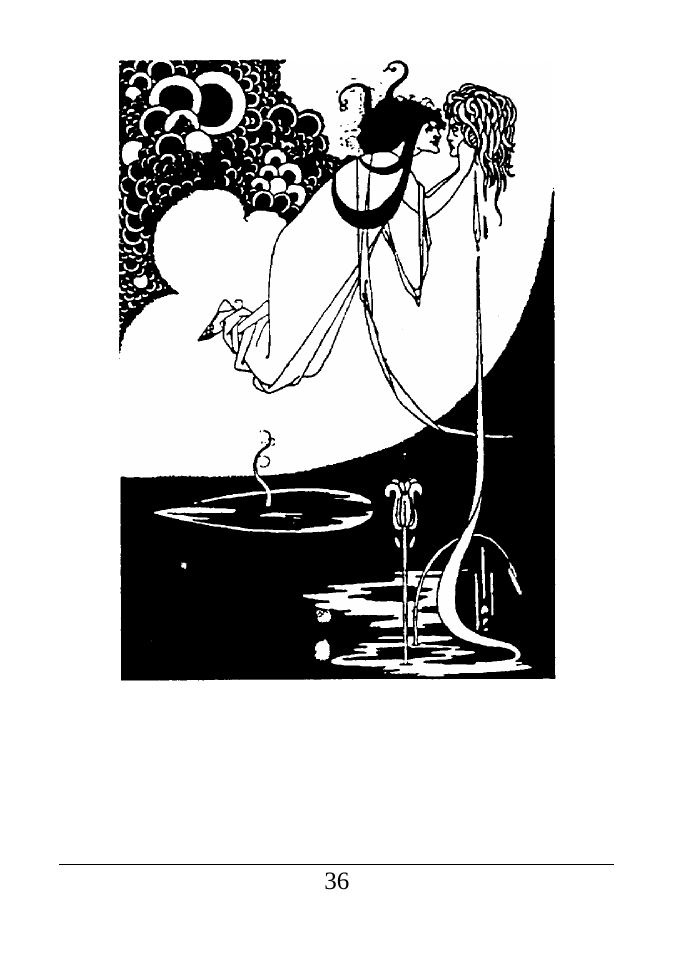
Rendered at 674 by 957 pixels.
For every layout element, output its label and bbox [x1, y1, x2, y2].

picture [116, 59, 557, 682]
